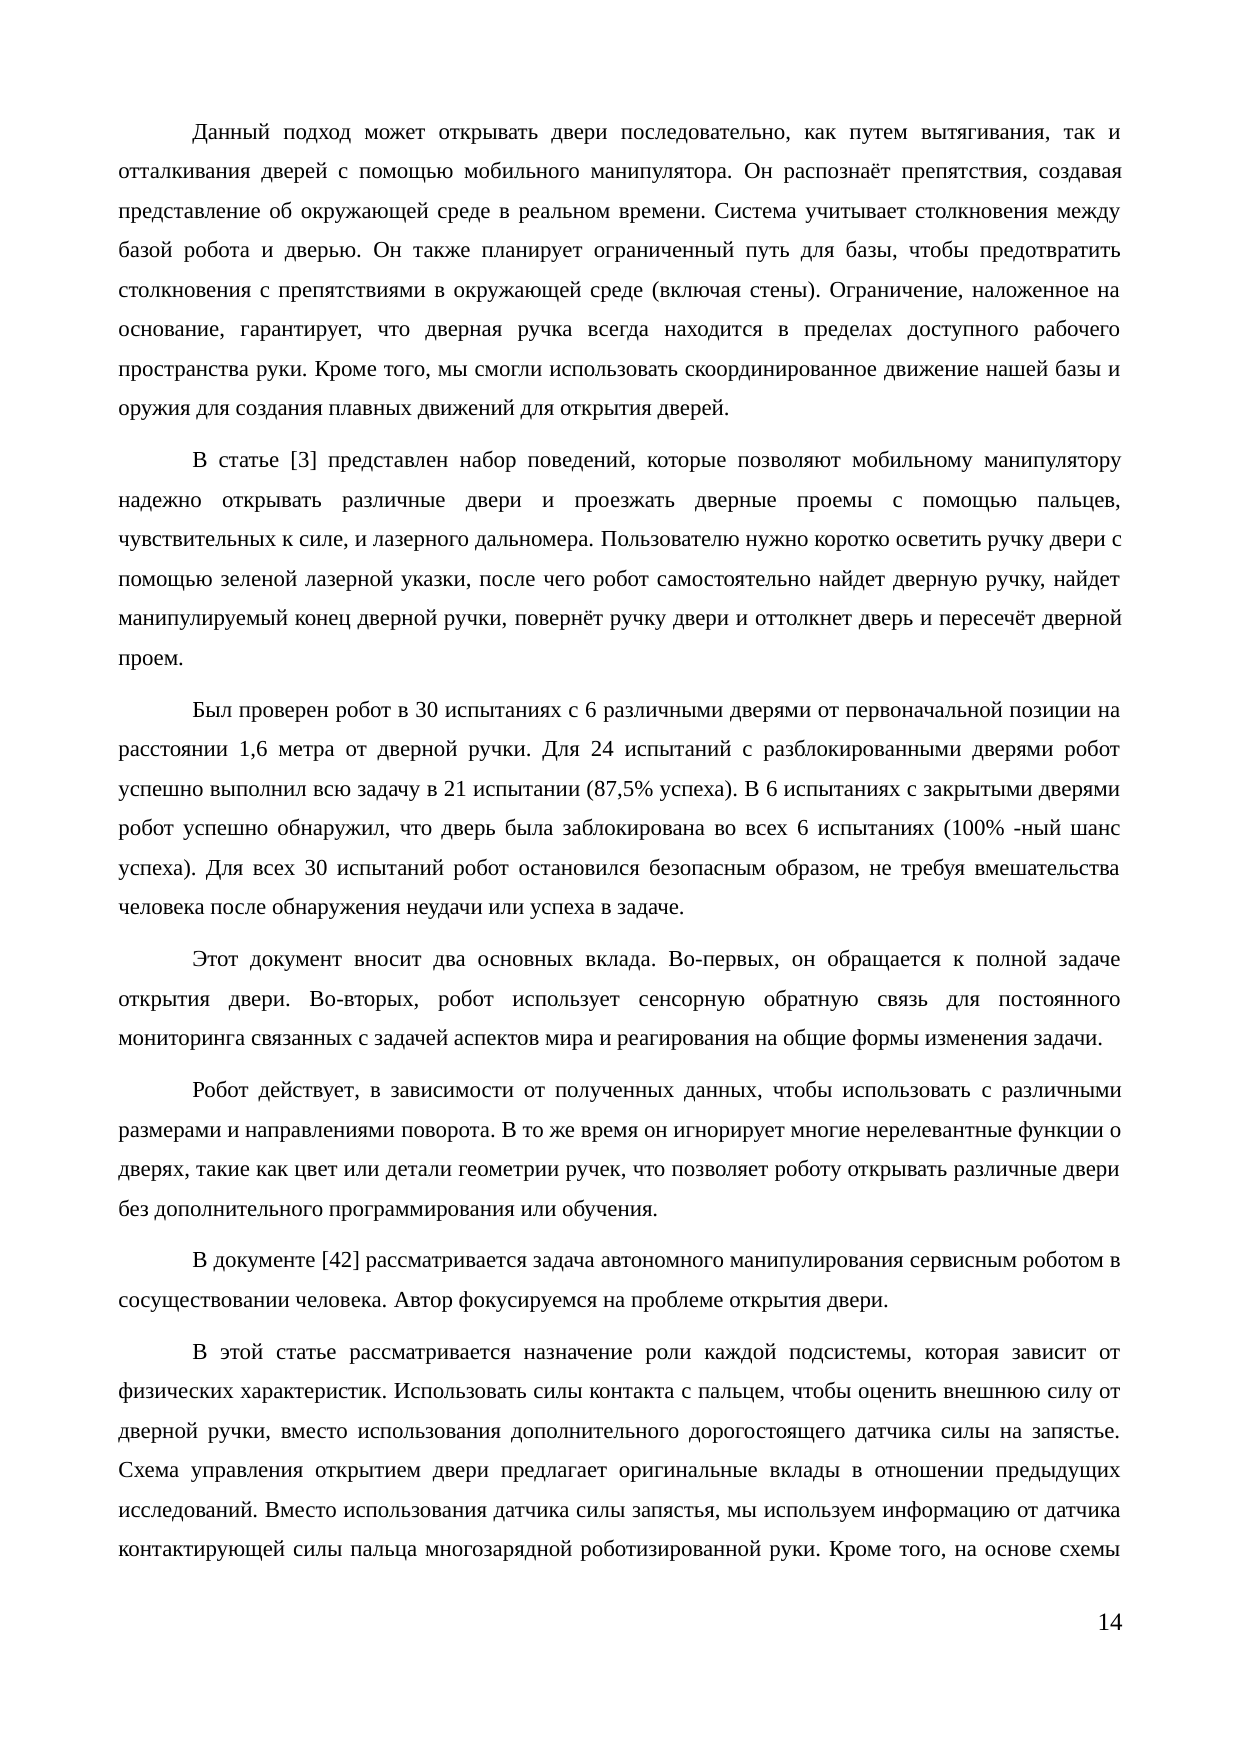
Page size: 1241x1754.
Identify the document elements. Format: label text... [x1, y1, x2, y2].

text В документе [42] рассматривается задача автономного манипулирования сервисным роботом в сосуществовании человека. Автор фокусируемся на проблеме открытия двери. [118, 1247, 1122, 1312]
text Робот действует, в зависимости от полученных данных, чтобы использовать с различными размерами и направлениями поворота. В то же время он игнорирует многие нерелевантные функции о дверях, такие как цвет или детали геометрии ручек, что позволяет роботу открывать различные двери без дополнительного программирования или обучения. [118, 1076, 1122, 1221]
text Этот документ вносит два основных вклада. Во-первых, он обращается к полной задаче открытия двери. Во-вторых, робот использует сенсорную обратную связь для постоянного мониторинга связанных с задачей аспектов мира и реагирования на общие формы изменения задачи. [118, 945, 1122, 1051]
text В статье [3] представлен набор поведений, которые позволяют мобильному манипулятору надежно открывать различные двери и проезжать дверные проемы с помощью пальцев, чувствительных к силе, и лазерного дальномера. Пользователю нужно коротко осветить ручку двери с помощью зеленой лазерной указки, после чего робот самостоятельно найдет дверную ручку, найдет манипулируемый конец дверной ручки, повернёт ручку двери и оттолкнет дверь и пересечёт дверной проем. [118, 446, 1122, 670]
text В этой статье рассматривается назначение роли каждой подсистемы, которая зависит от физических характеристик. Использовать силы контакта с пальцем, чтобы оценить внешнюю силу от дверной ручки, вместо использования дополнительного дорогостоящего датчика силы на запястье. Схема управления открытием двери предлагает оригинальные вклады в отношении предыдущих исследований. Вместо использования датчика силы запястья, мы используем информацию от датчика контактирующей силы пальца многозарядной роботизированной руки. Кроме того, на основе схемы [118, 1338, 1122, 1562]
text Был проверен робот в 30 испытаниях с 6 различными дверями от первоначальной позиции на расстоянии 1,6 метра от дверной ручки. Для 24 испытаний с разблокированными дверями робот успешно выполнил всю задачу в 21 испытании (87,5% успеха). В 6 испытаниях с закрытыми дверями робот успешно обнаружил, что дверь была заблокирована во всех 6 испытаниях (100% -ный шанс успеха). Для всех 30 испытаний робот остановился безопасным образом, не требуя вмешательства человека после обнаружения неудачи или успеха в задаче. [118, 696, 1122, 919]
text Данный подход может открывать двери последовательно, как путем вытягивания, так и отталкивания дверей с помощью мобильного манипулятора. Он распознаёт препятствия, создавая представление об окружающей среде в реальном времени. Система учитывает столкновения между базой робота и дверью. Он также планирует ограниченный путь для базы, чтобы предотвратить столкновения с препятствиями в окружающей среде (включая стены). Ограничение, наложенное на основание, гарантирует, что дверная ручка всегда находится в пределах доступного рабочего пространства руки. Кроме того, мы смогли использовать скоординированное движение нашей базы и оружия для создания плавных движений для открытия дверей. [118, 118, 1122, 421]
